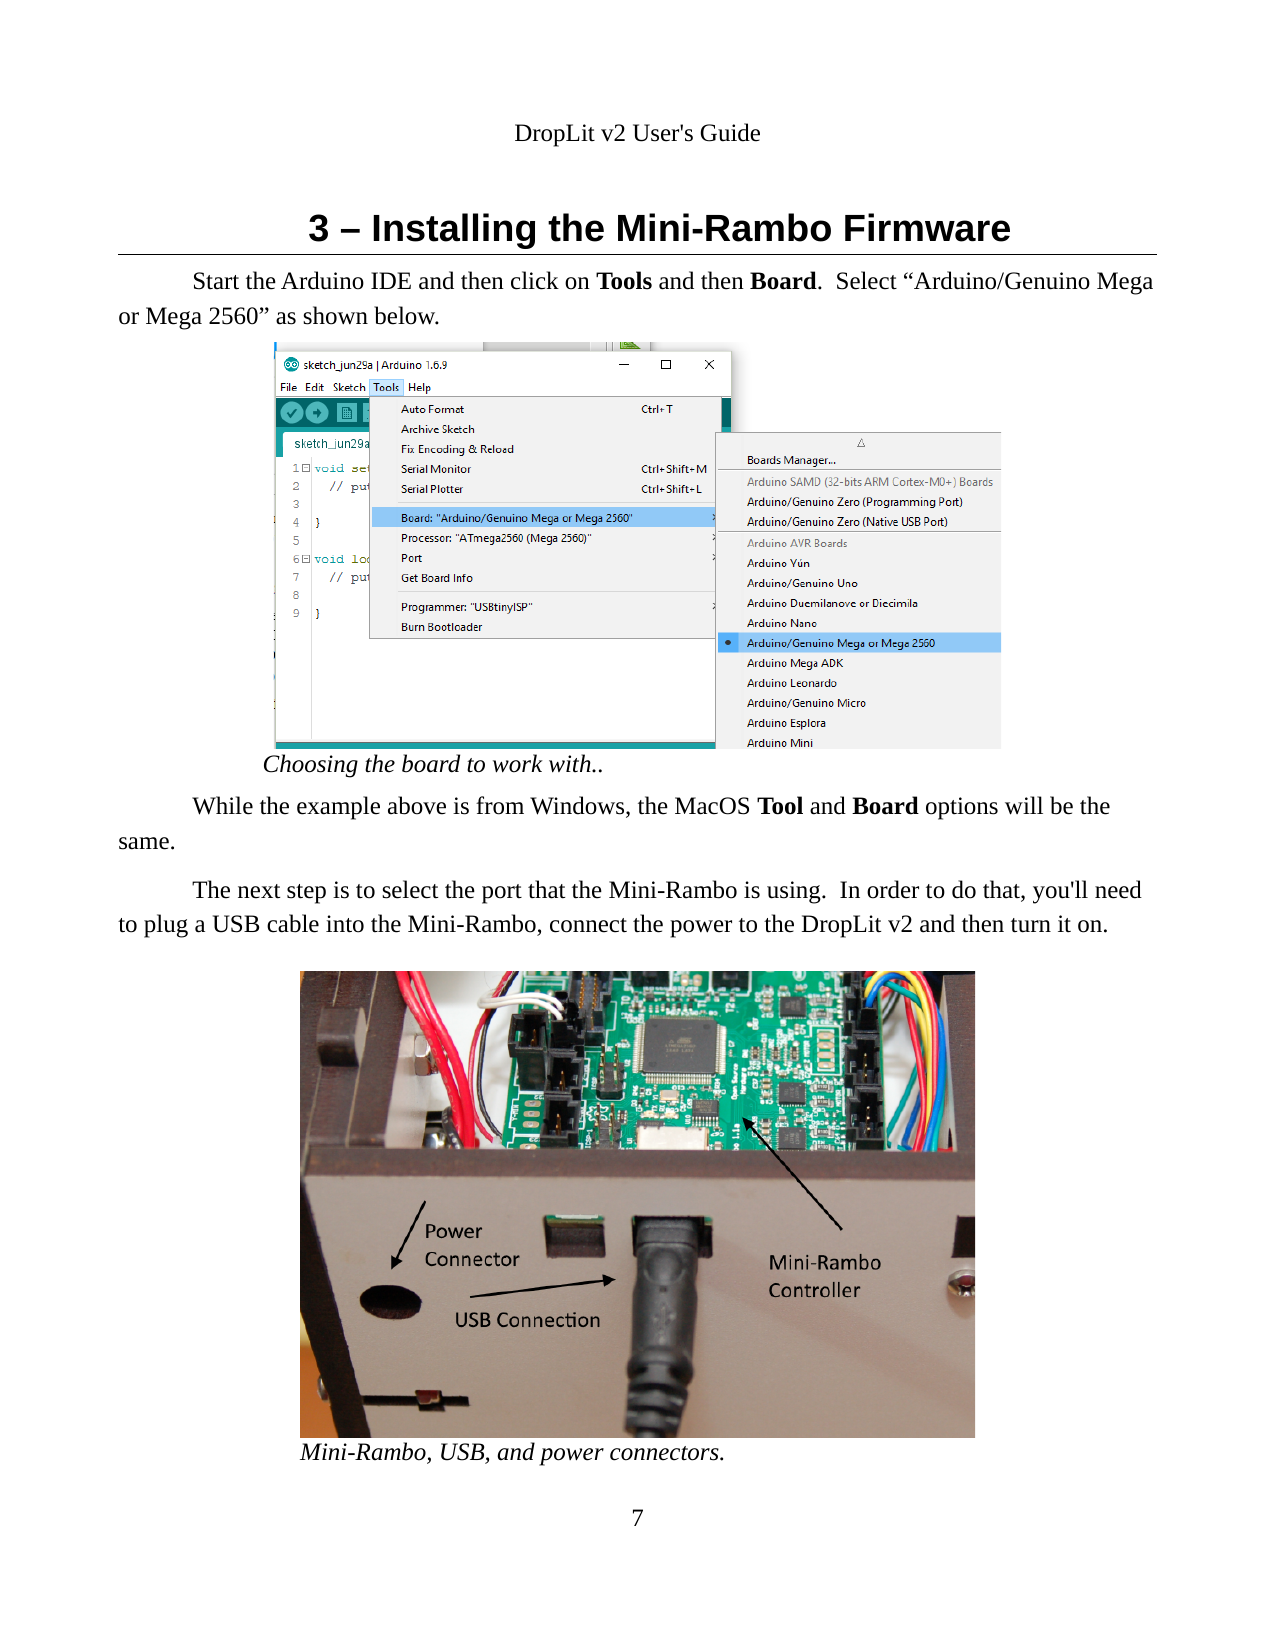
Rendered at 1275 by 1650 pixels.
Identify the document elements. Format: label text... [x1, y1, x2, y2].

text Start the Arduino IDE and then click on Tools and then Board. Select “Arduino/Genuino Mega or Mega 2560” as shown below. [118, 266, 1157, 329]
text Mini-Rambo, USB, and power connectors. [300, 1438, 975, 1466]
picture [273, 342, 1002, 749]
picture [300, 971, 976, 1438]
text While the example above is from Windows, the MacOS Tool and Board options will be the same. [118, 791, 1157, 855]
text The next step is to select the port that the Mini-Rambo is using. In order to do that, you'll need to plug a USB cable into the Mini-Rambo, connect the power to the DropLit v2 and then turn it on. [118, 875, 1157, 938]
text Choosing the board to work with.. [262, 342, 1012, 778]
subtitle 3 – Installing the Mini-Rambo Firmware [118, 201, 1157, 254]
